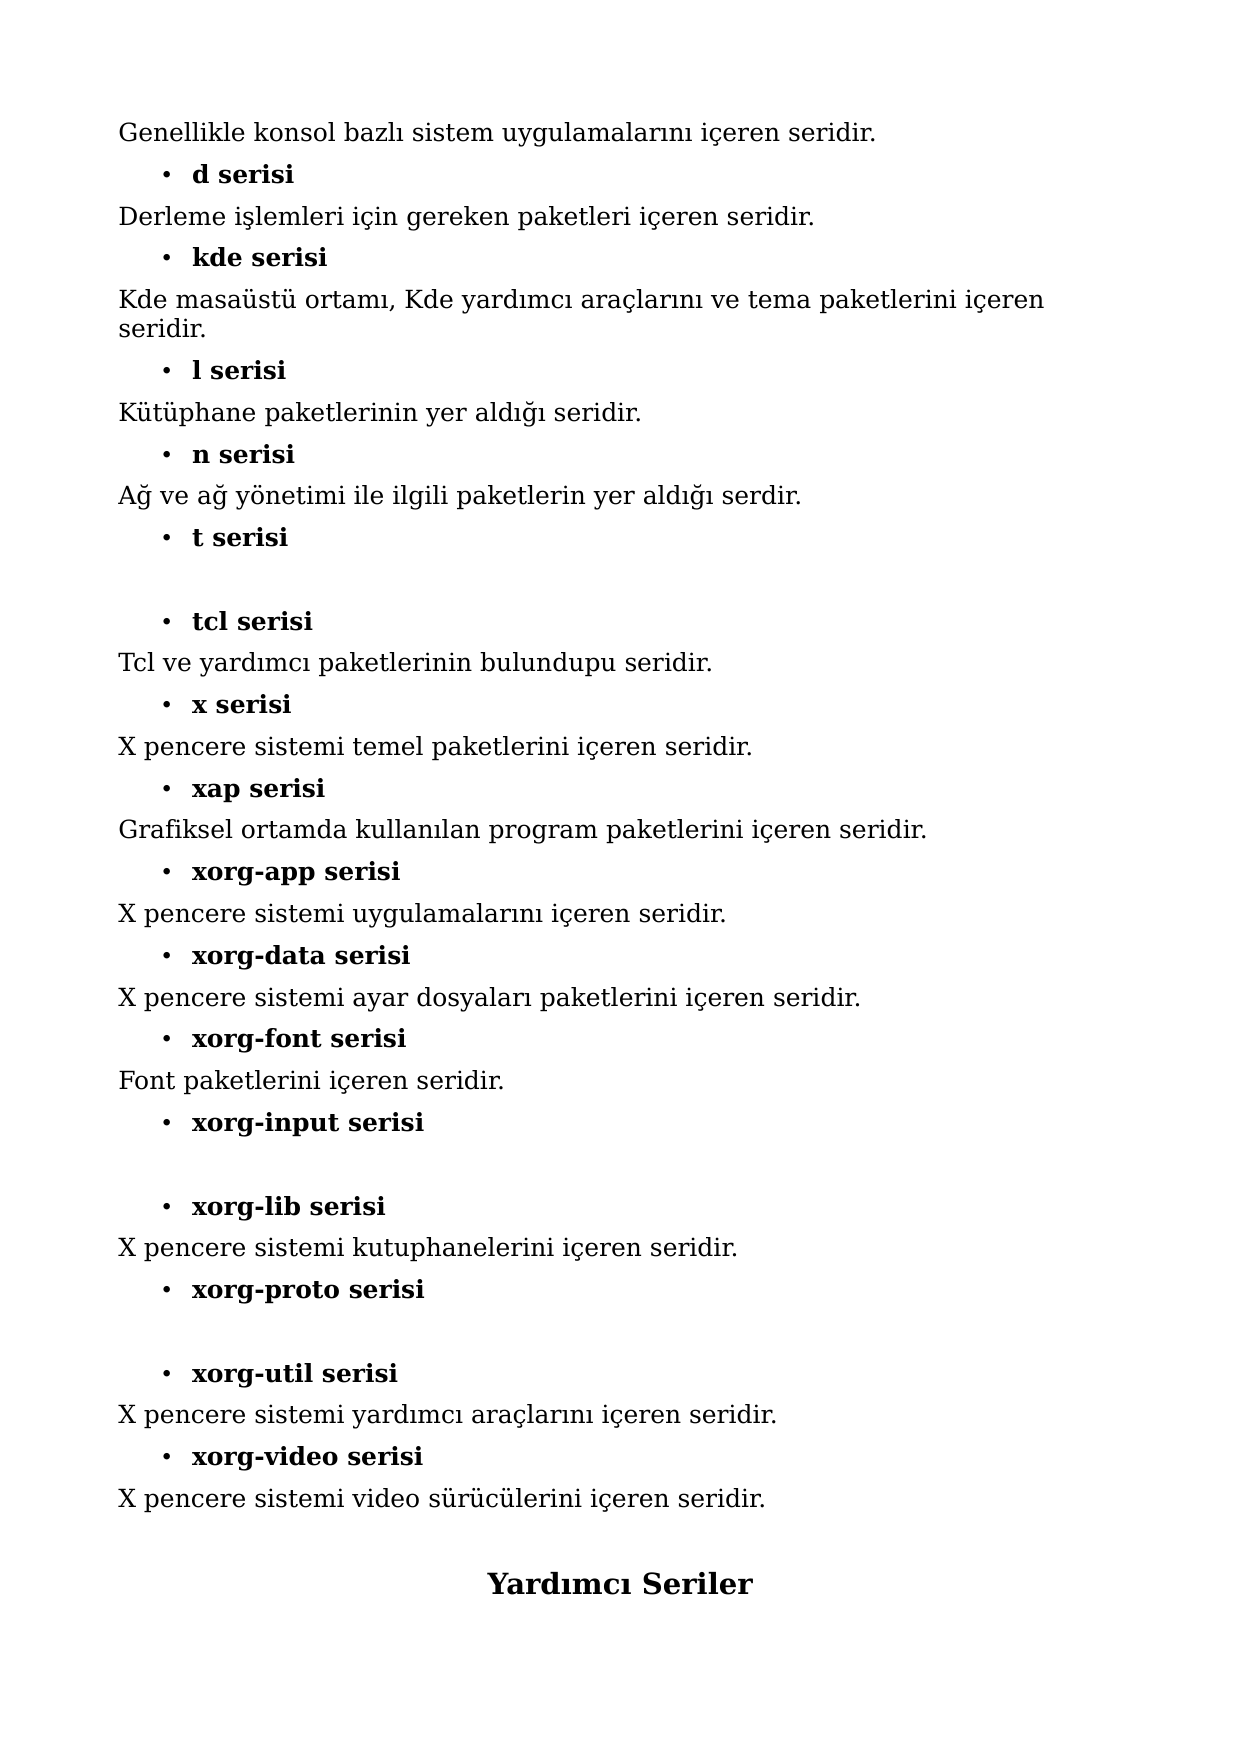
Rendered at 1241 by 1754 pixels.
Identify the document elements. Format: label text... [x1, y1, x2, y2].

text X pencere sistemi video sürücülerini içeren seridir. [118, 1484, 1122, 1513]
list d serisi [162, 160, 1122, 189]
text Ağ ve ağ yönetimi ile ilgili paketlerin yer aldığı serdir. [118, 481, 1122, 511]
list xorg-util serisi [162, 1358, 1122, 1388]
list xorg-font serisi [162, 1024, 1122, 1054]
list xorg-data serisi [162, 941, 1122, 970]
text Yardımcı Seriler [118, 1567, 1122, 1602]
text Kütüphane paketlerinin yer aldığı seridir. [118, 398, 1122, 427]
text Grafiksel ortamda kullanılan program paketlerini içeren seridir. [118, 816, 1122, 845]
text X pencere sistemi temel paketlerini içeren seridir. [118, 732, 1122, 761]
list xorg-input serisi [162, 1108, 1122, 1137]
text Genellikle konsol bazlı sistem uygulamalarını içeren seridir. [118, 118, 1122, 147]
list kde serisi [162, 243, 1122, 273]
list xorg-video serisi [162, 1442, 1122, 1471]
text Derleme işlemleri için gereken paketleri içeren seridir. [118, 202, 1122, 231]
list xorg-proto serisi [162, 1275, 1122, 1304]
list xap serisi [162, 774, 1122, 803]
text Tcl ve yardımcı paketlerinin bulundupu seridir. [118, 648, 1122, 678]
list xorg-app serisi [162, 857, 1122, 887]
list xorg-lib serisi [162, 1191, 1122, 1221]
text X pencere sistemi yardımcı araçlarını içeren seridir. [118, 1400, 1122, 1429]
list tcl serisi [162, 607, 1122, 636]
list n serisi [162, 439, 1122, 469]
list l serisi [162, 356, 1122, 385]
text X pencere sistemi ayar dosyaları paketlerini içeren seridir. [118, 983, 1122, 1012]
text X pencere sistemi kutuphanelerini içeren seridir. [118, 1233, 1122, 1262]
text Font paketlerini içeren seridir. [118, 1066, 1122, 1095]
list t serisi [162, 523, 1122, 552]
list x serisi [162, 690, 1122, 719]
text Kde masaüstü ortamı, Kde yardımcı araçlarını ve tema paketlerini içeren seridir. [118, 285, 1122, 343]
text X pencere sistemi uygulamalarını içeren seridir. [118, 899, 1122, 928]
